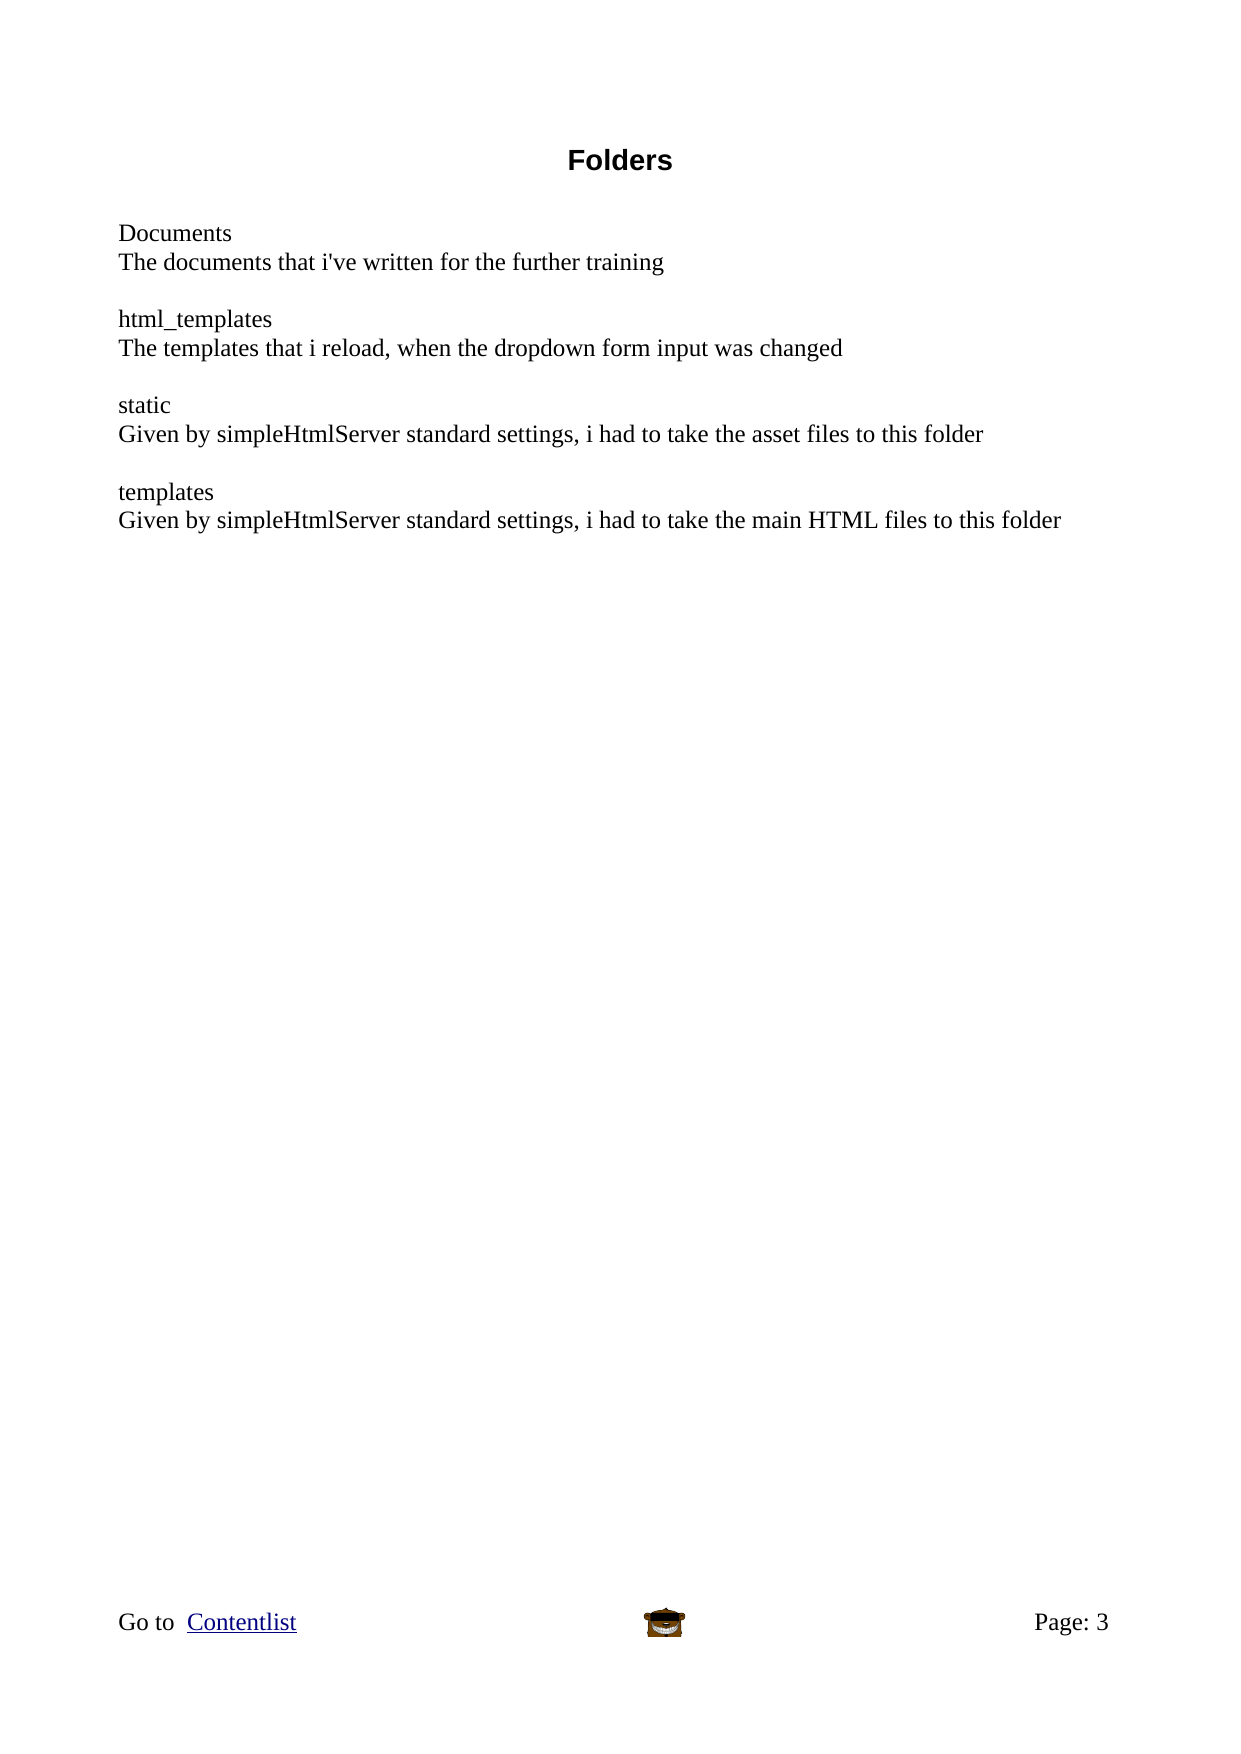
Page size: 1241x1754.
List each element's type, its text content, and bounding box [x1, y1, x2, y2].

text Documents The documents that i've written for the further training [118, 218, 1122, 275]
picture [643, 1607, 686, 1637]
text html_templates [118, 304, 1122, 333]
text The templates that i reload, when the dropdown form input was changed [118, 333, 1122, 362]
text Given by simpleHtmlServer standard settings, i had to take the main HTML files to this folder [118, 505, 1122, 534]
text static [118, 390, 1122, 419]
text Given by simpleHtmlServer standard settings, i had to take the asset files to this folder [118, 419, 1122, 448]
subtitle Folders [118, 143, 1122, 177]
text templates [118, 477, 1122, 505]
